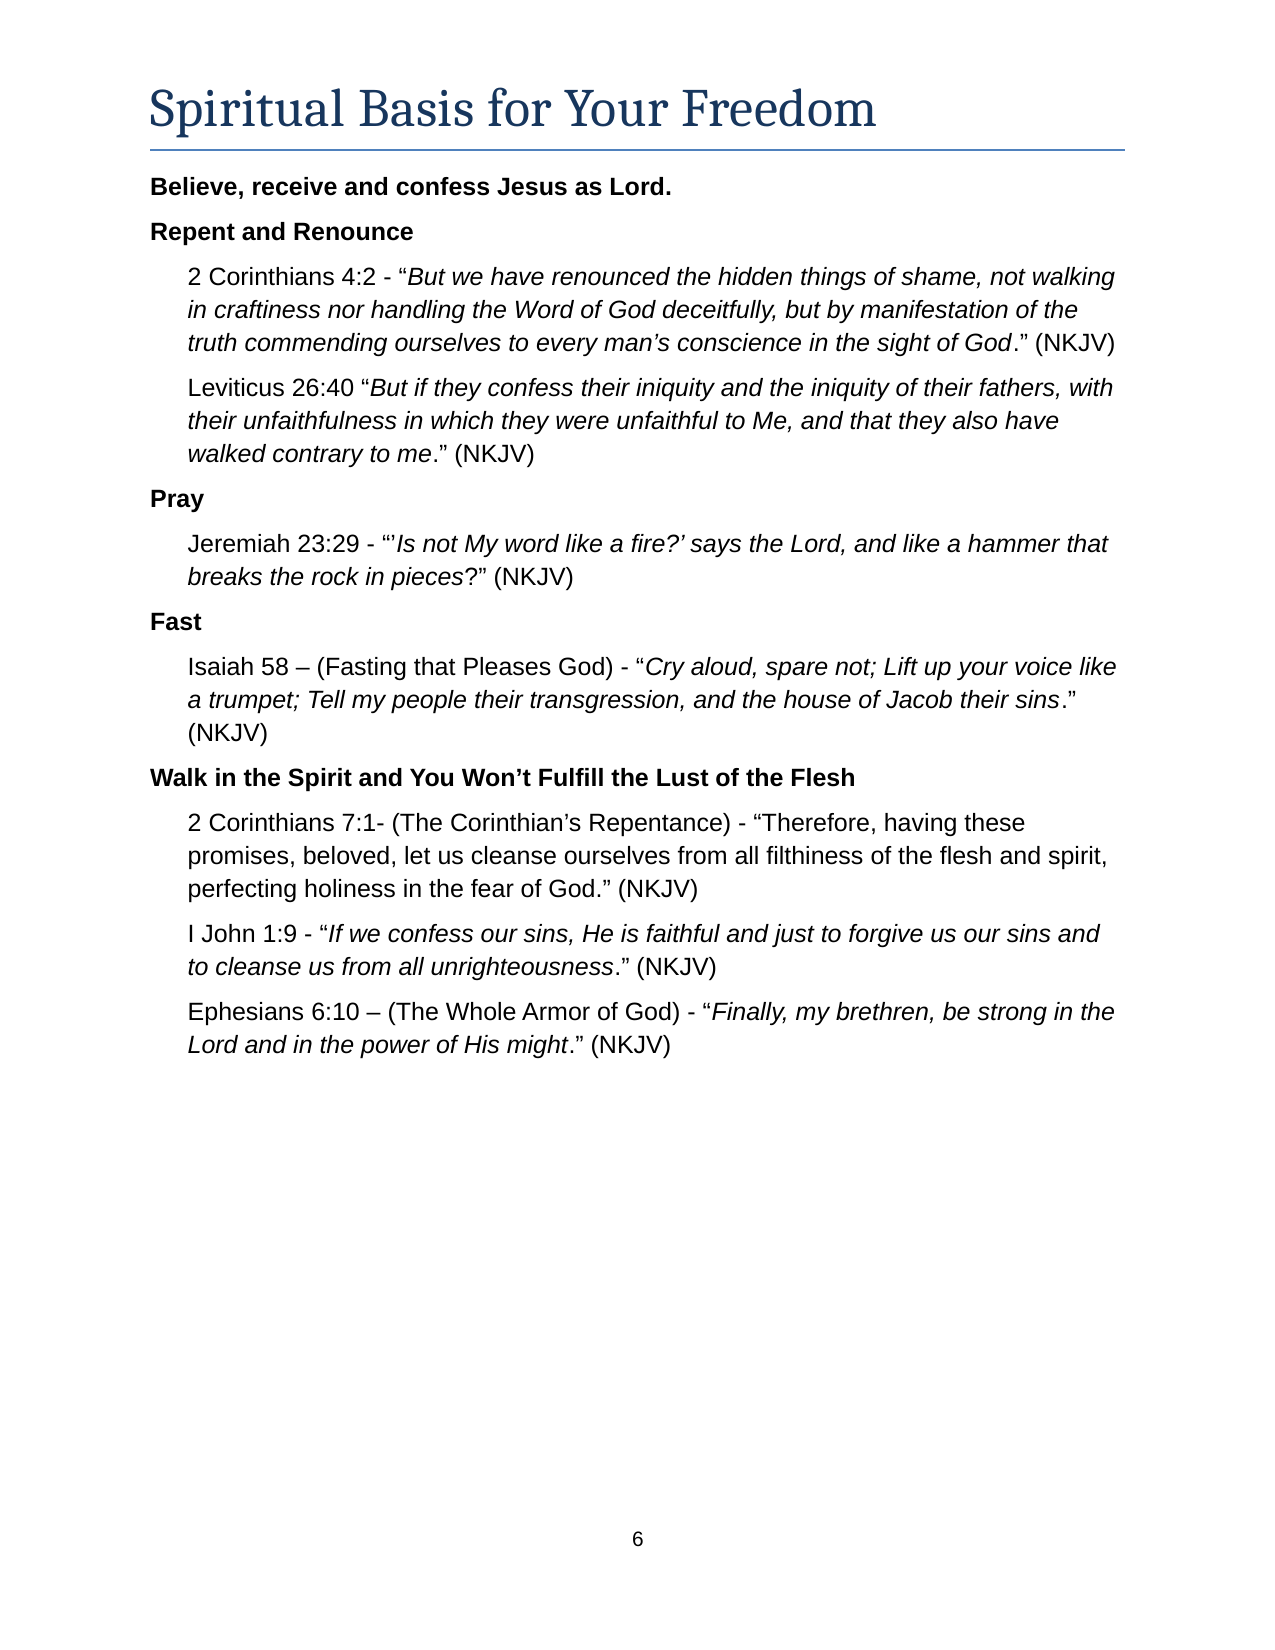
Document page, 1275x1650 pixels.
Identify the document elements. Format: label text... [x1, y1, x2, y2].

text Leviticus 26:40 “But if they confess their iniquity and the iniquity of their fathers, with their unfaithfulness in which they were unfaithful to Me, and that they also have walked contrary to me.” (NKJV) [187, 373, 1125, 468]
text Ephesians 6:10 – (The Whole Armor of God) - “Finally, my brethren, be strong in the Lord and in the power of His might.” (NKJV) [187, 997, 1125, 1059]
text Jeremiah 23:29 - “’Is not My word like a fire?’ says the Lord, and like a hammer that breaks the rock in pieces?” (NKJV) [187, 529, 1125, 591]
subtitle Walk in the Spirit and You Won’t Fulfill the Lust of the Flesh [150, 763, 1125, 792]
text 2 Corinthians 7:1- (The Corinthian’s Repentance) - “Therefore, having these promises, beloved, let us cleanse ourselves from all filthiness of the flesh and spirit, perfecting holiness in the fear of God.” (NKJV) [187, 808, 1125, 903]
text I John 1:9 - “If we confess our sins, He is faithful and just to forgive us our sins and to cleanse us from all unrighteousness.” (NKJV) [187, 919, 1125, 981]
title Spiritual Basis for Your Freedom [150, 78, 1125, 149]
subtitle Fast [150, 607, 1125, 636]
text 2 Corinthians 4:2 - “But we have renounced the hidden things of shame, not walking in craftiness nor handling the Word of God deceitfully, but by manifestation of the truth commending ourselves to every man’s conscience in the sight of God.” (NKJV) [187, 262, 1125, 357]
subtitle Pray [150, 484, 1125, 513]
subtitle Believe, receive and confess Jesus as Lord. [150, 172, 1125, 201]
text Isaiah 58 – (Fasting that Pleases God) - “Cry aloud, spare not; Lift up your voice like a trumpet; Tell my people their transgression, and the house of Jacob their sins.” (NKJV) [187, 652, 1125, 747]
subtitle Repent and Renounce [150, 217, 1125, 246]
